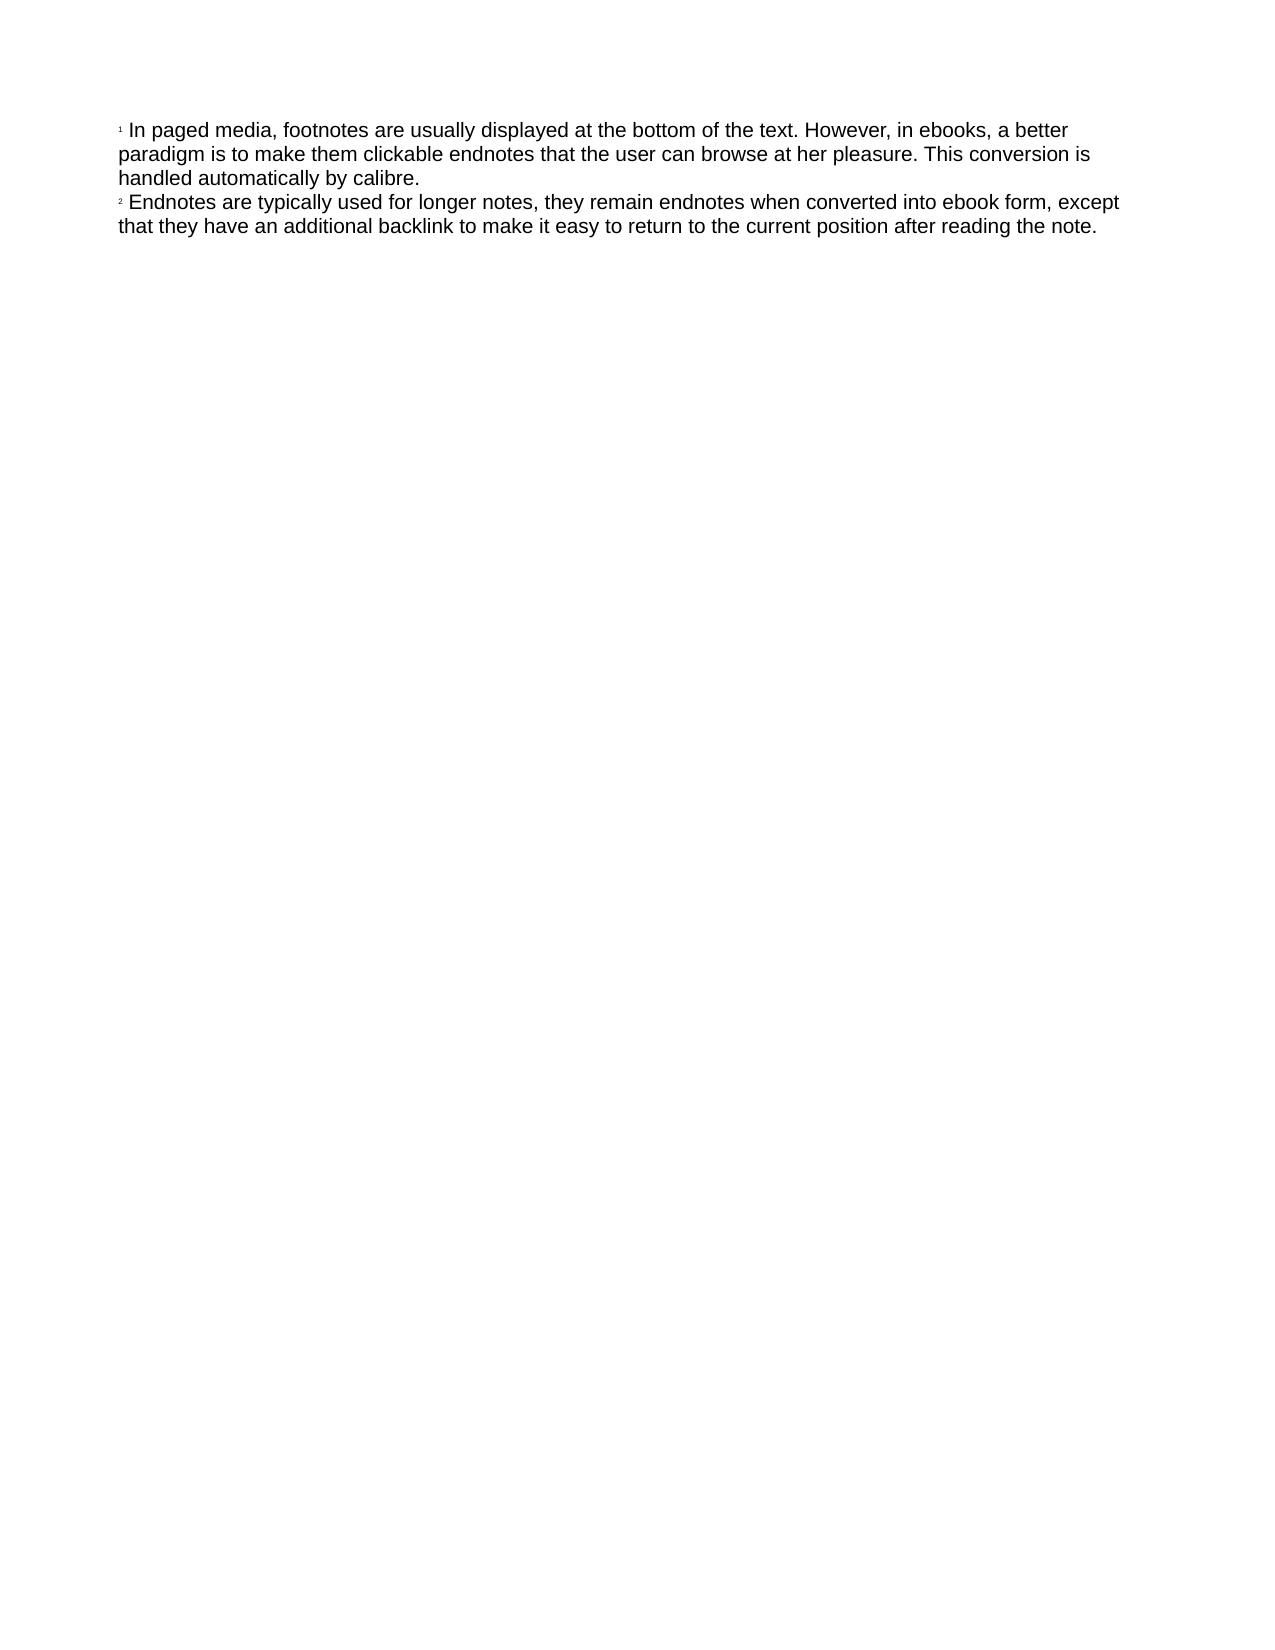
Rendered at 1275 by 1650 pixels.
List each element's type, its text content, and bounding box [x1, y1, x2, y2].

text 1 In paged media, footnotes are usually displayed at the bottom of the text. However, in ebooks, a better paradigm is to make them clickable endnotes that the user can browse at her pleasure. This conversion is handled automatically by calibre. [118, 118, 1157, 190]
text 2 Endnotes are typically used for longer notes, they remain endnotes when converted into ebook form, except that they have an additional backlink to make it easy to return to the current position after reading the note. [118, 190, 1157, 238]
